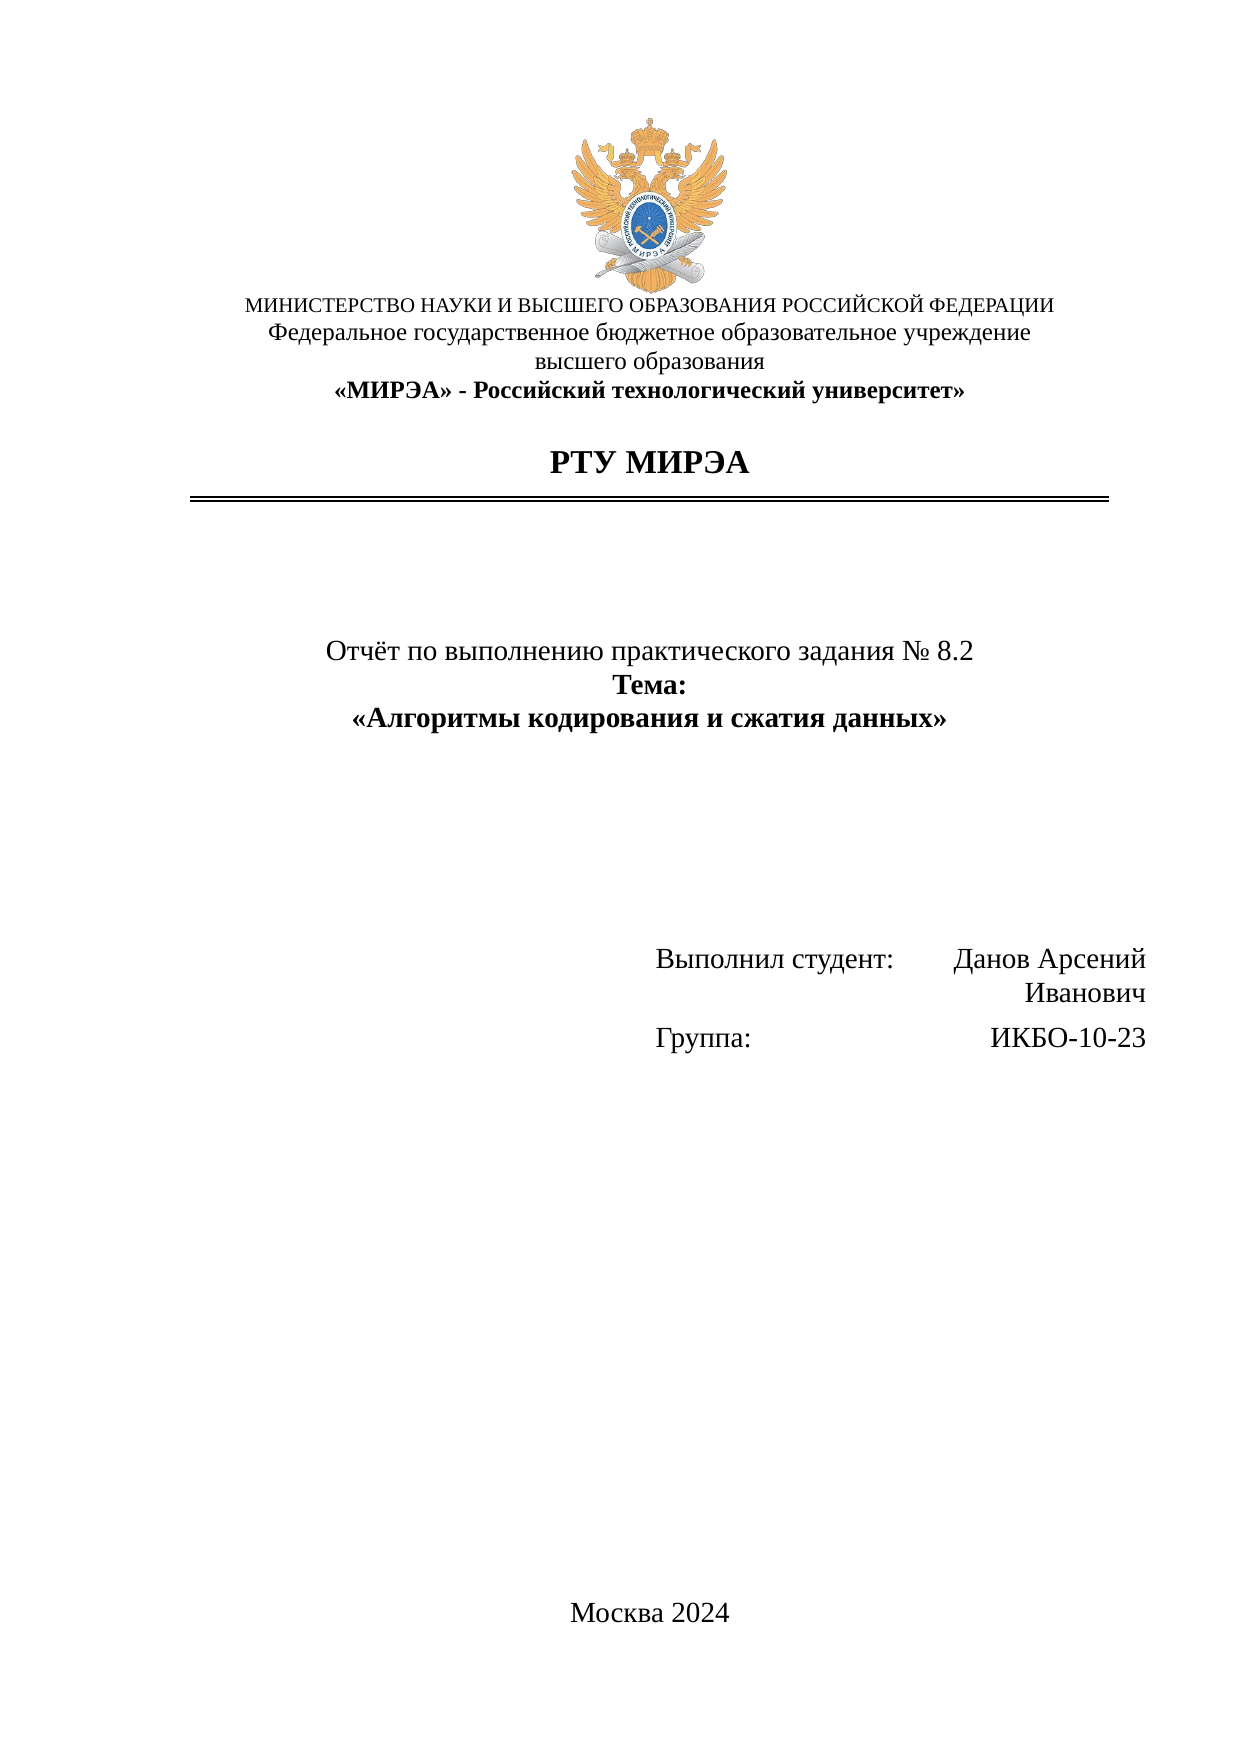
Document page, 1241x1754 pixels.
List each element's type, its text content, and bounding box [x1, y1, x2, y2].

text Федеральное государственное бюджетное образовательное учреждение [148, 317, 1152, 346]
text Тема: [148, 667, 1152, 701]
table_header Данов Арсений Иванович [903, 935, 1152, 1014]
text РТУ МИРЭА [148, 442, 1152, 480]
text Отчёт по выполнению практического задания № 8.2 [148, 633, 1152, 667]
picture [562, 118, 737, 294]
text Москва 2024 [148, 1596, 1152, 1629]
text МИНИСТЕРСТВО НАУКИ И ВЫСШЕГО ОБРАЗОВАНИЯ РОССИЙСКОЙ ФЕДЕРАЦИИ [148, 118, 1152, 317]
text высшего образования [148, 346, 1152, 375]
table_header [148, 935, 650, 1014]
table_cell Группа: [650, 1014, 903, 1059]
table_cell ИКБО-10-23 [903, 1014, 1152, 1059]
text «Алгоритмы кодирования и сжатия данных» [148, 701, 1152, 734]
table_cell [148, 1014, 650, 1059]
table_header Выполнил студент: [650, 935, 903, 1014]
text «МИРЭА» - Российский технологический университет» [148, 375, 1152, 403]
